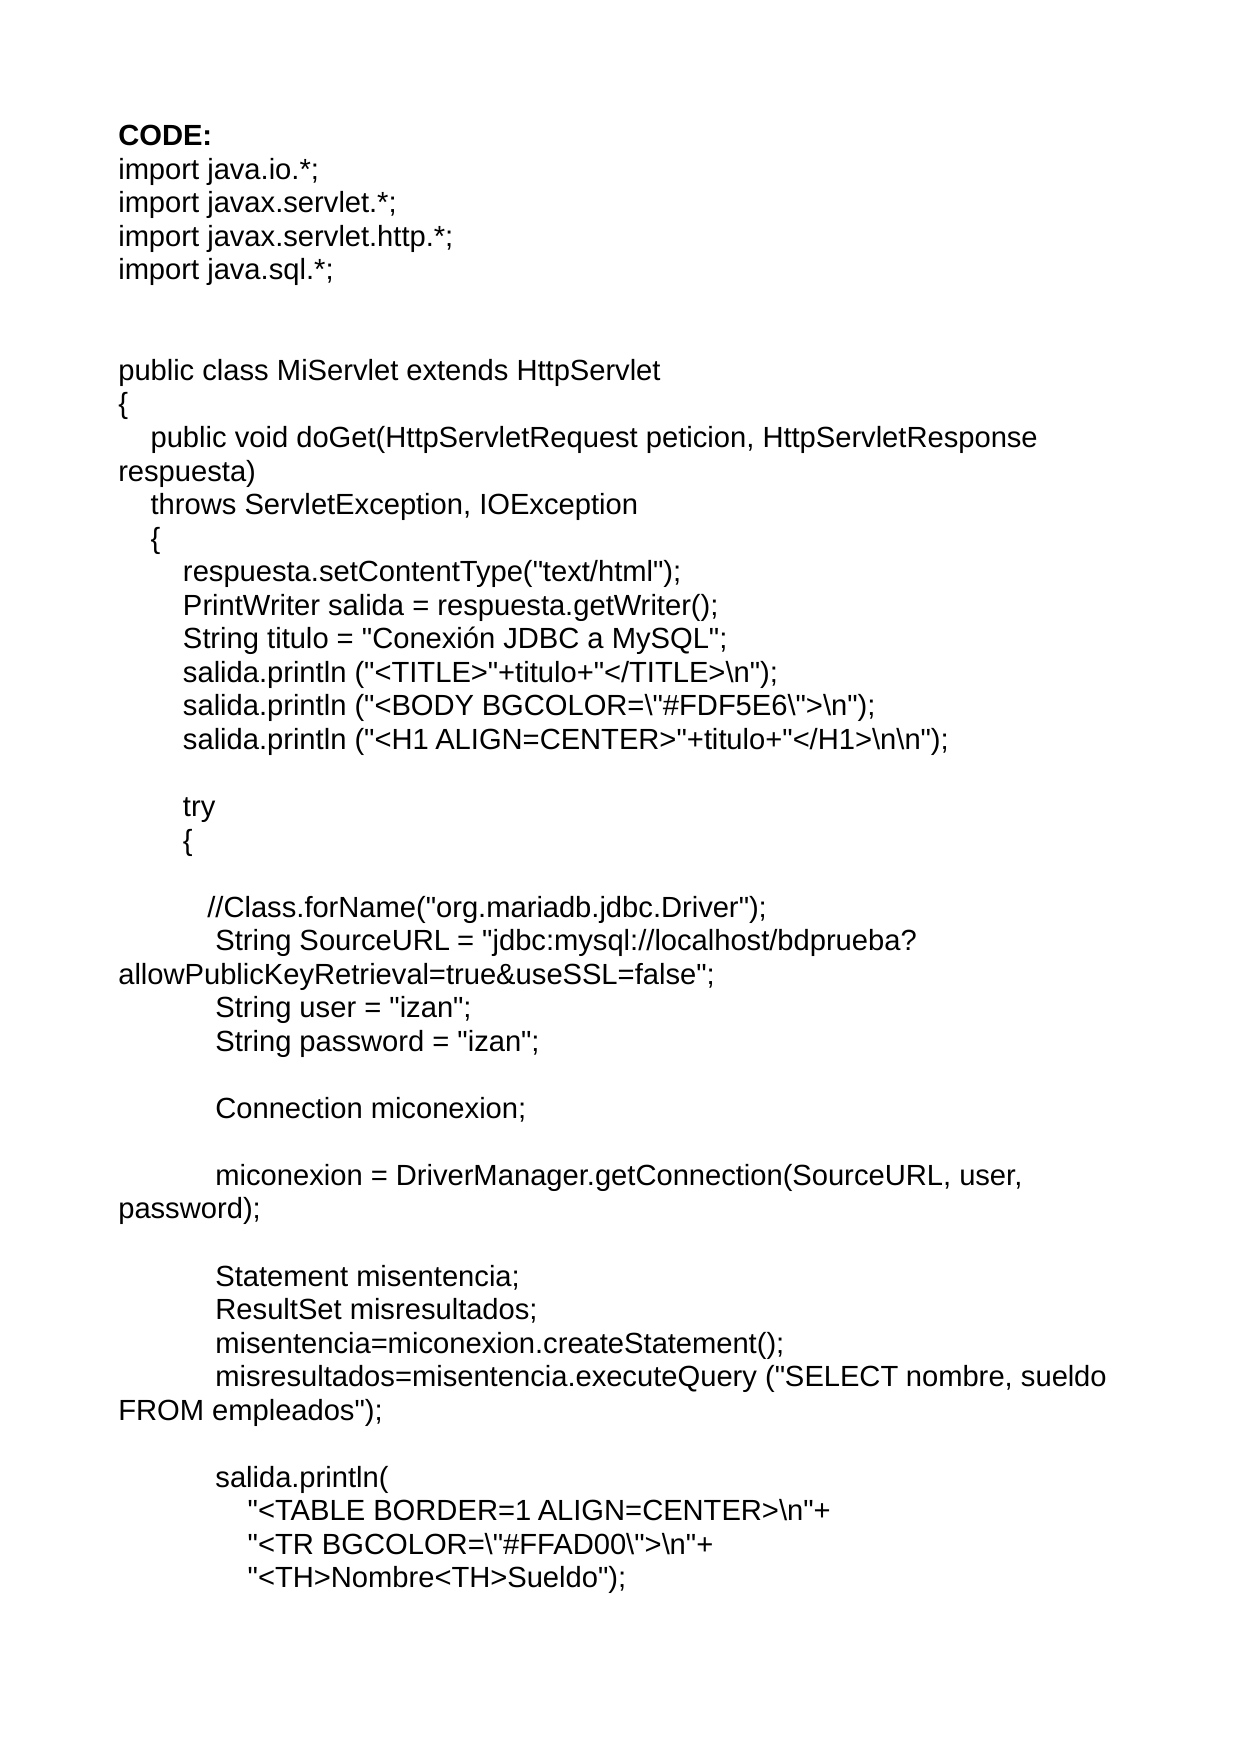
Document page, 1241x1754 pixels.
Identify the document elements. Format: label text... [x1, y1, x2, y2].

text salida.println ("<BODY BGCOLOR=\"#FDF5E6\">\n"); [118, 688, 1122, 722]
text String user = "izan"; [118, 990, 1122, 1024]
text import java.sql.*; [118, 252, 1122, 286]
text misentencia=miconexion.createStatement(); [118, 1326, 1122, 1359]
text import javax.servlet.http.*; [118, 219, 1122, 252]
text misresultados=misentencia.executeQuery ("SELECT nombre, sueldo FROM empleados"); [118, 1359, 1122, 1426]
text import java.io.*; [118, 152, 1122, 185]
text String titulo = "Conexión JDBC a MySQL"; [118, 621, 1122, 655]
text miconexion = DriverManager.getConnection(SourceURL, user, password); [118, 1158, 1122, 1225]
text throws ServletException, IOException [118, 487, 1122, 521]
text "<TR BGCOLOR=\"#FFAD00\">\n"+ [118, 1527, 1122, 1560]
text PrintWriter salida = respuesta.getWriter(); [118, 588, 1122, 621]
text Statement misentencia; [118, 1258, 1122, 1292]
text "<TH>Nombre<TH>Sueldo"); [118, 1560, 1122, 1594]
text ResultSet misresultados; [118, 1292, 1122, 1326]
text //Class.forName("org.mariadb.jdbc.Driver"); [118, 889, 1122, 923]
text public class MiServlet extends HttpServlet [118, 353, 1122, 386]
text String password = "izan"; [118, 1024, 1122, 1057]
text respuesta.setContentType("text/html"); [118, 554, 1122, 588]
text String SourceURL = "jdbc:mysql://localhost/bdprueba?allowPublicKeyRetrieval=true&useSSL=false"; [118, 923, 1122, 990]
text salida.println ("<H1 ALIGN=CENTER>"+titulo+"</H1>\n\n"); [118, 722, 1122, 755]
text Connection miconexion; [118, 1091, 1122, 1124]
text { [118, 822, 1122, 856]
text public void doGet(HttpServletRequest peticion, HttpServletResponse respuesta) [118, 420, 1122, 487]
text { [118, 521, 1122, 554]
text "<TABLE BORDER=1 ALIGN=CENTER>\n"+ [118, 1493, 1122, 1527]
text import javax.servlet.*; [118, 185, 1122, 219]
text { [118, 386, 1122, 420]
text try [118, 789, 1122, 822]
text salida.println ("<TITLE>"+titulo+"</TITLE>\n"); [118, 655, 1122, 688]
text salida.println( [118, 1460, 1122, 1493]
text CODE: [118, 118, 1122, 152]
